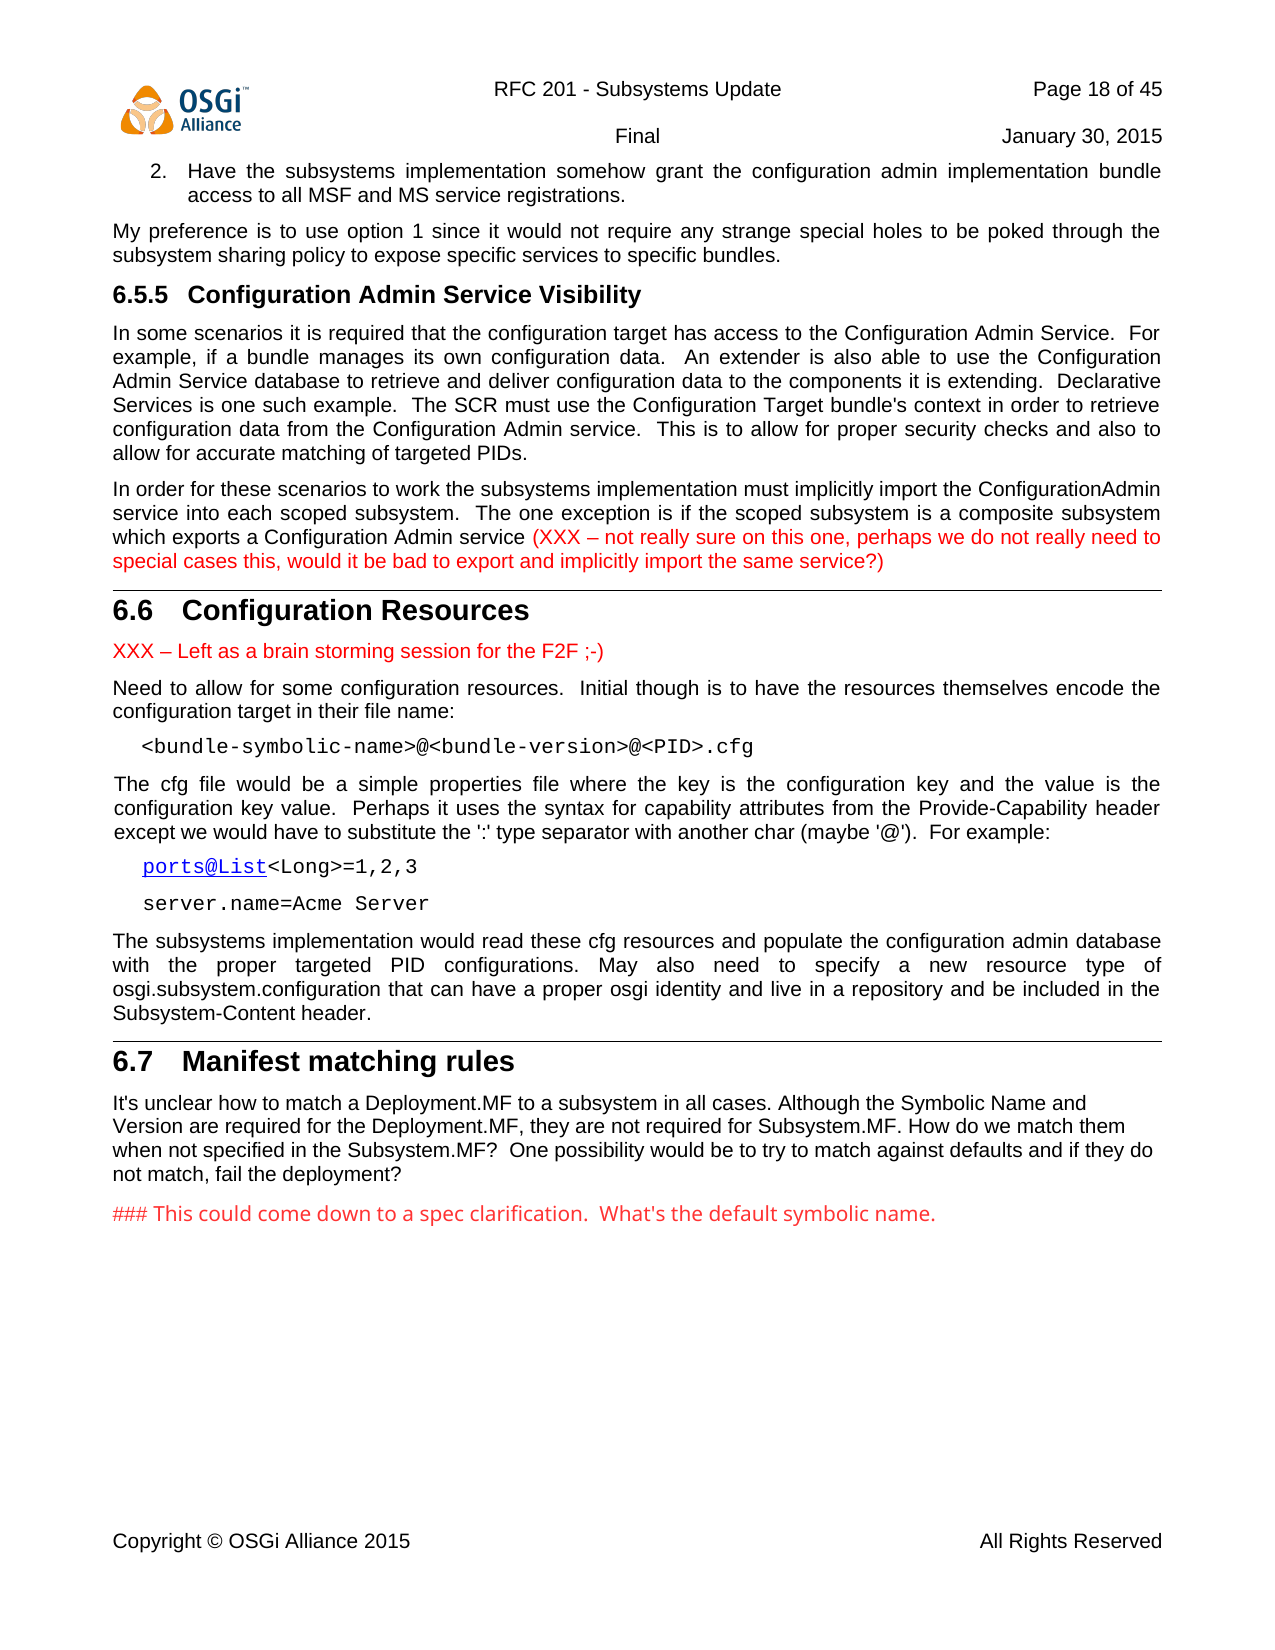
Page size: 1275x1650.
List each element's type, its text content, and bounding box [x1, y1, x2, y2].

text The cfg file would be a simple properties file where the key is the configuration key and the value is the configuration key value. Perhaps it uses the syntax for capability attributes from the Provide-Capability header except we would have to substitute the ':' type separator with another char (maybe '@'). For example: [114, 772, 1162, 844]
picture [113, 78, 257, 142]
text The subsystems implementation would read these cfg resources and populate the configuration admin database with the proper targeted PID configurations. May also need to specify a new resource type of osgi.subsystem.configuration that can have a proper osgi identity and live in a repository and be included in the Subsystem-Content header. [112, 929, 1162, 1024]
text <bundle-symbolic-name>@<bundle-version>@<PID>.cfg [141, 736, 1162, 759]
text ports@List<Long>=1,2,3 [142, 856, 1162, 880]
text My preference is to use option 1 since it would not require any strange special holes to be poked through the subsystem sharing policy to expose specific services to specific bundles. [112, 219, 1162, 267]
text Need to allow for some configuration resources. Initial though is to have the resources themselves encode the configuration target in their file name: [112, 675, 1162, 723]
text XXX – Left as a brain storming session for the F2F ;-) [112, 639, 1162, 663]
subtitle Configuration Resources [112, 591, 1162, 626]
subtitle Manifest matching rules [112, 1042, 1162, 1078]
text ### This could come down to a spec clarification. What's the default symbolic name. [112, 1199, 1162, 1227]
list Have the subsystems implementation somehow grant the configuration admin implementation bundle access to all MSF and MS service registrations. [150, 159, 1162, 207]
text In some scenarios it is required that the configuration target has access to the Configuration Admin Service. For example, if a bundle manages its own configuration data. An extender is also able to use the Configuration Admin Service database to retrieve and deliver configuration data to the components it is extending. Declarative Services is one such example. The SCR must use the Configuration Target bundle's context in order to retrieve configuration data from the Configuration Admin service. This is to allow for proper security checks and also to allow for accurate matching of targeted PIDs. [112, 321, 1162, 465]
text server.name=Acme Server [142, 892, 1162, 916]
text It's unclear how to match a Deployment.MF to a subsystem in all cases. Although the Symbolic Name and Version are required for the Deployment.MF, they are not required for Subsystem.MF. How do we match them when not specified in the Subsystem.MF? One possibility would be to try to match against defaults and if they do not match, fail the deployment? [112, 1090, 1162, 1186]
text In order for these scenarios to work the subsystems implementation must implicitly import the ConfigurationAdmin service into each scoped subsystem. The one exception is if the scoped subsystem is a composite subsystem which exports a Configuration Admin service (XXX – not really sure on this one, perhaps we do not really need to special cases this, would it be bad to export and implicitly import the same service?) [112, 477, 1162, 573]
subtitle Configuration Admin Service Visibility [112, 280, 1162, 308]
